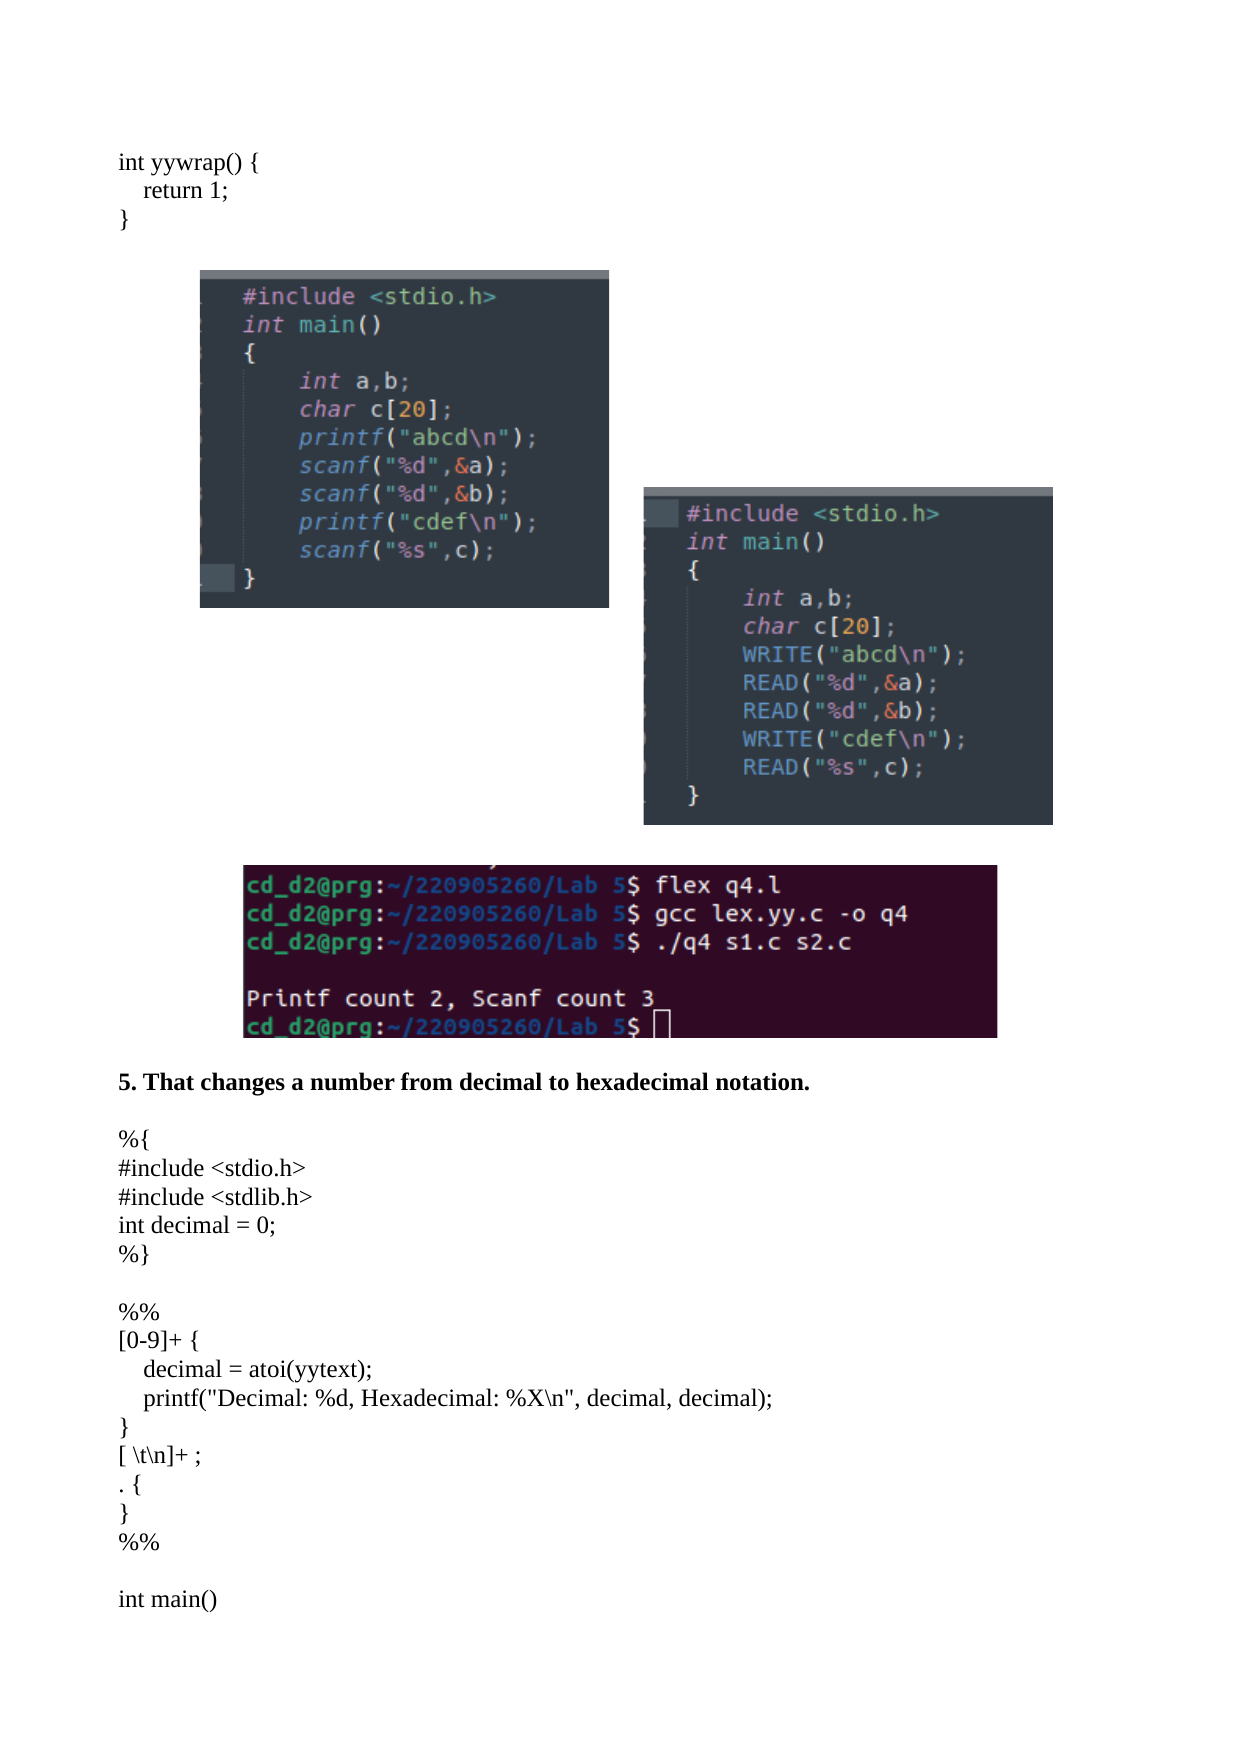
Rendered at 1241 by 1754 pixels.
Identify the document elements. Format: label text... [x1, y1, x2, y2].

picture [242, 865, 998, 1038]
text int main() [118, 1584, 1122, 1613]
text } [118, 204, 1122, 233]
text [ \t\n]+ ; [118, 1441, 1122, 1469]
text %% [118, 1297, 1122, 1326]
text %} [118, 1239, 1122, 1268]
text printf("Decimal: %d, Hexadecimal: %X\n", decimal, decimal); [118, 1383, 1122, 1412]
text %{ [118, 1124, 1122, 1153]
text return 1; [118, 176, 1122, 204]
text [0-9]+ { [118, 1326, 1122, 1354]
text #include <stdlib.h> [118, 1182, 1122, 1211]
text } [118, 1498, 1122, 1527]
picture [199, 270, 610, 608]
text . { [118, 1469, 1122, 1498]
text 5. That changes a number from decimal to hexadecimal notation. [118, 1067, 1122, 1096]
text int decimal = 0; [118, 1211, 1122, 1239]
text %% [118, 1527, 1122, 1556]
text int yywrap() { [118, 147, 1122, 176]
text #include <stdio.h> [118, 1153, 1122, 1182]
text decimal = atoi(yytext); [118, 1354, 1122, 1383]
picture [643, 487, 1053, 825]
text } [118, 1412, 1122, 1441]
